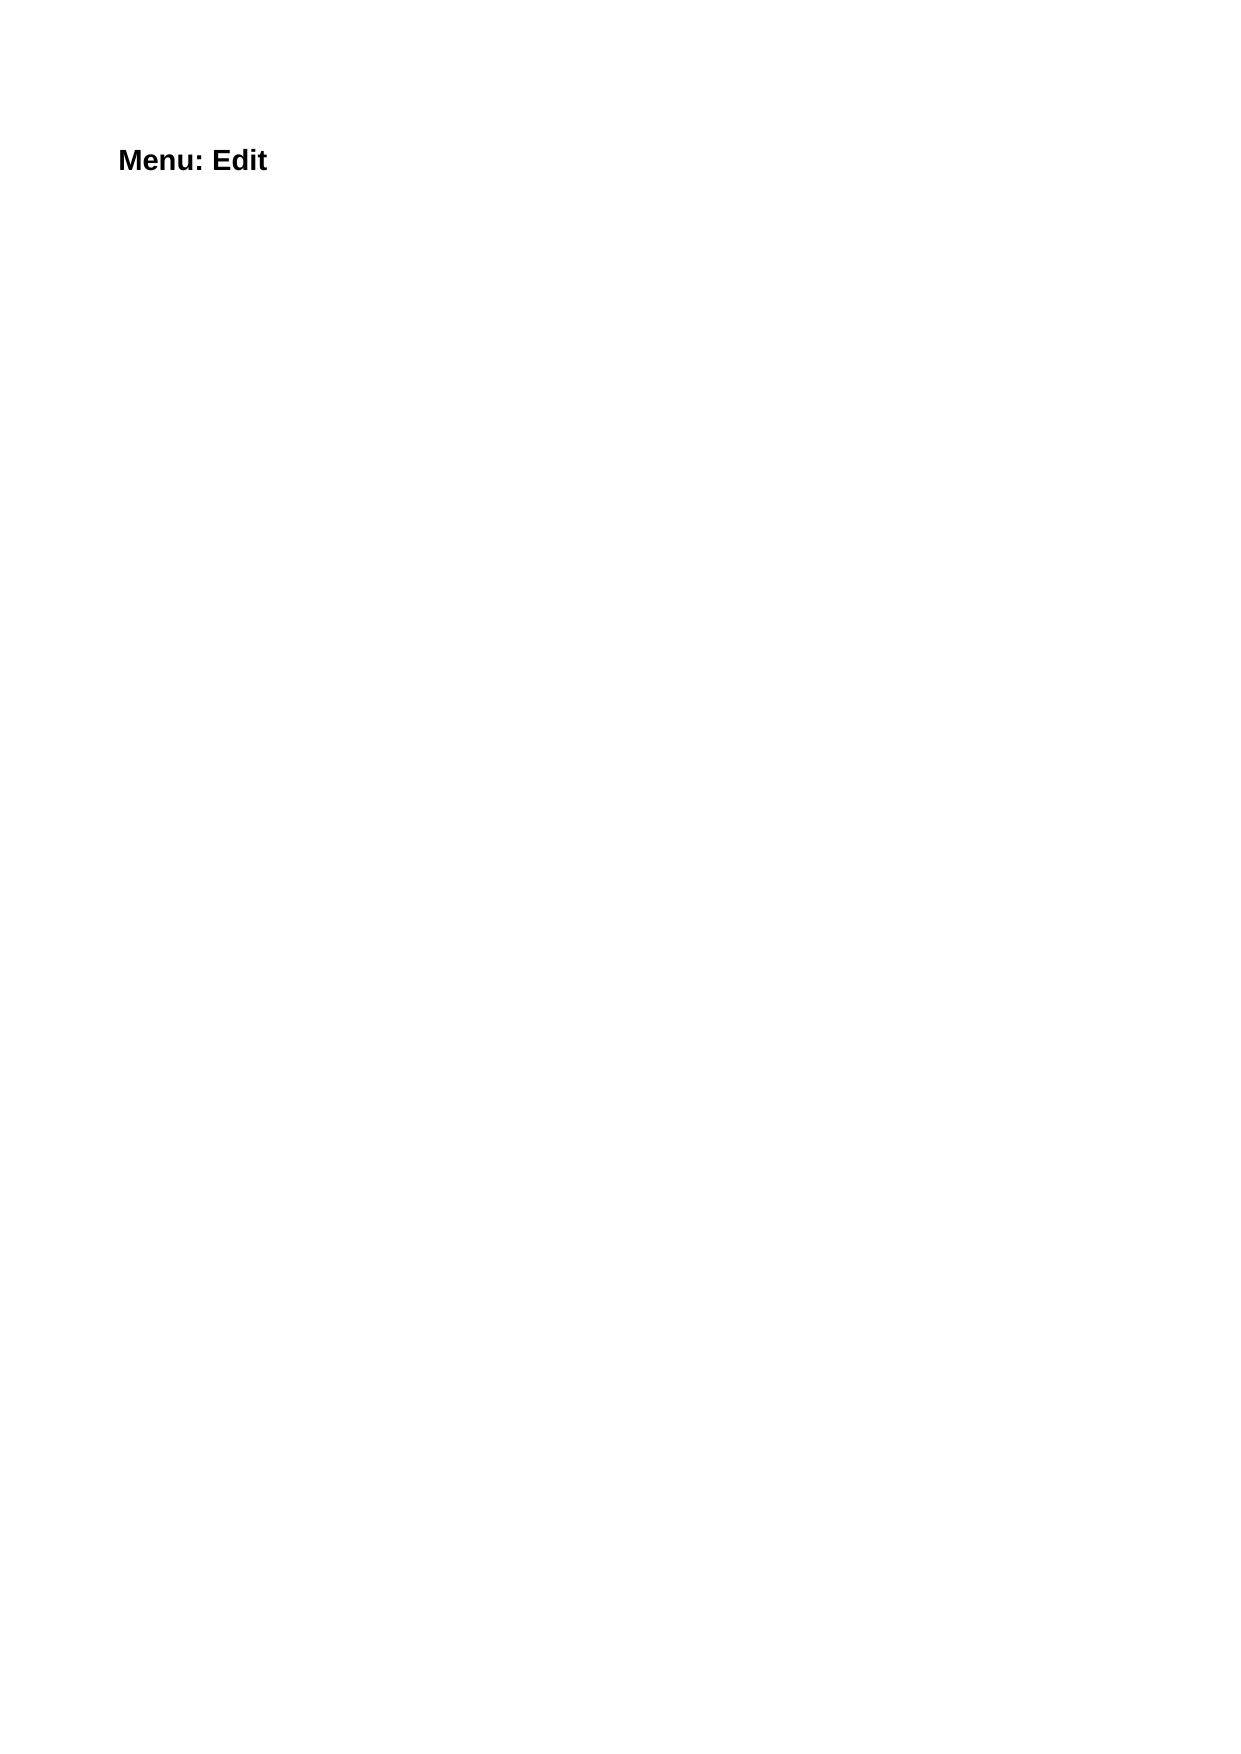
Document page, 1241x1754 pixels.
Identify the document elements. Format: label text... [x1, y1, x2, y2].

subtitle Menu: Edit [118, 143, 1122, 177]
